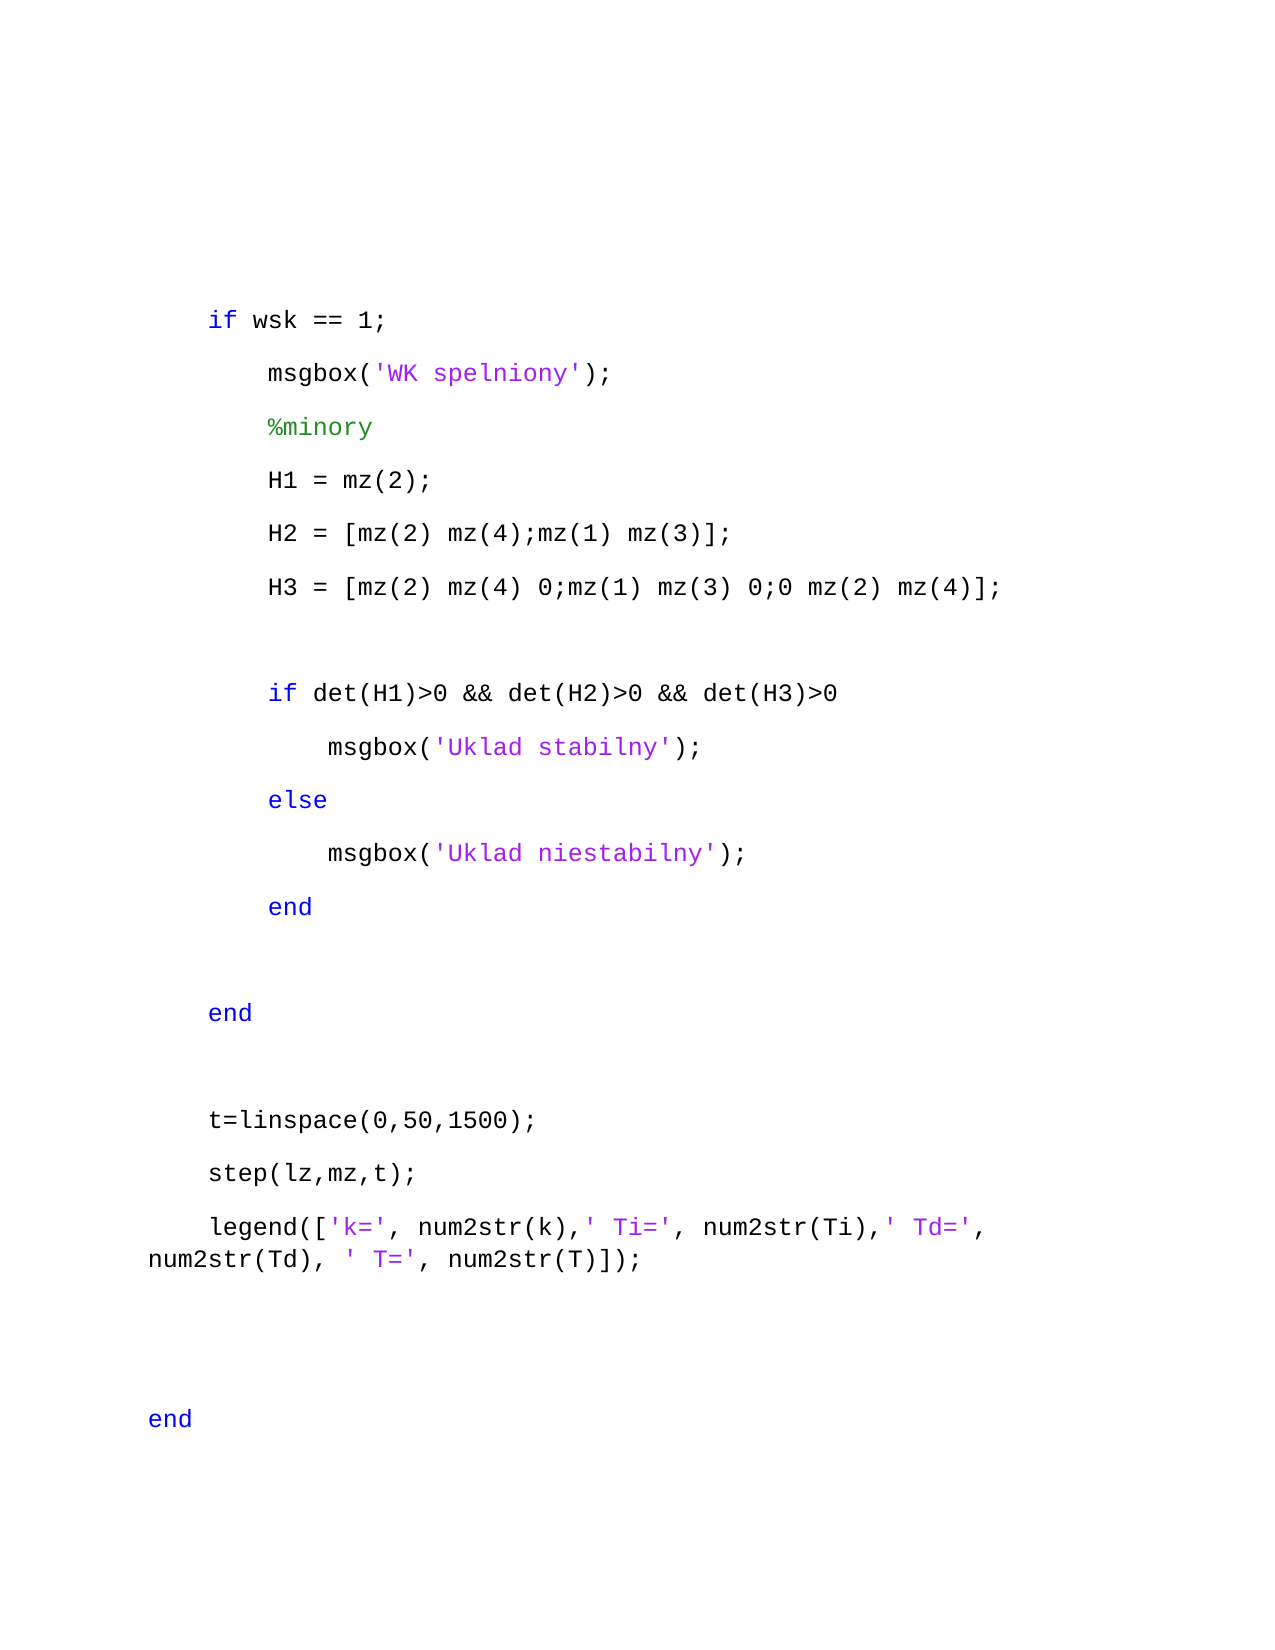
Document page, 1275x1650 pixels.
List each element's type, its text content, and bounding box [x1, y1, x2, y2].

text if det(H1)>0 && det(H2)>0 && det(H3)>0 [148, 681, 1127, 709]
text %minory [148, 414, 1127, 443]
text msgbox('Uklad niestabilny'); [148, 841, 1127, 869]
text msgbox('WK spelniony'); [148, 361, 1127, 389]
text H3 = [mz(2) mz(4) 0;mz(1) mz(3) 0;0 mz(2) mz(4)]; [148, 574, 1127, 603]
text H1 = mz(2); [148, 468, 1127, 496]
text end [148, 1407, 1127, 1435]
text msgbox('Uklad stabilny'); [148, 734, 1127, 763]
text legend(['k=', num2str(k),' Ti=', num2str(Ti),' Td=', num2str(Td), ' T=', num2str(T)]); [148, 1214, 1127, 1275]
text t=linspace(0,50,1500); [148, 1108, 1127, 1136]
text end [148, 1001, 1127, 1029]
text else [148, 788, 1127, 816]
text end [148, 894, 1127, 923]
text if wsk == 1; [148, 308, 1127, 336]
text step(lz,mz,t); [148, 1161, 1127, 1189]
text H2 = [mz(2) mz(4);mz(1) mz(3)]; [148, 521, 1127, 549]
